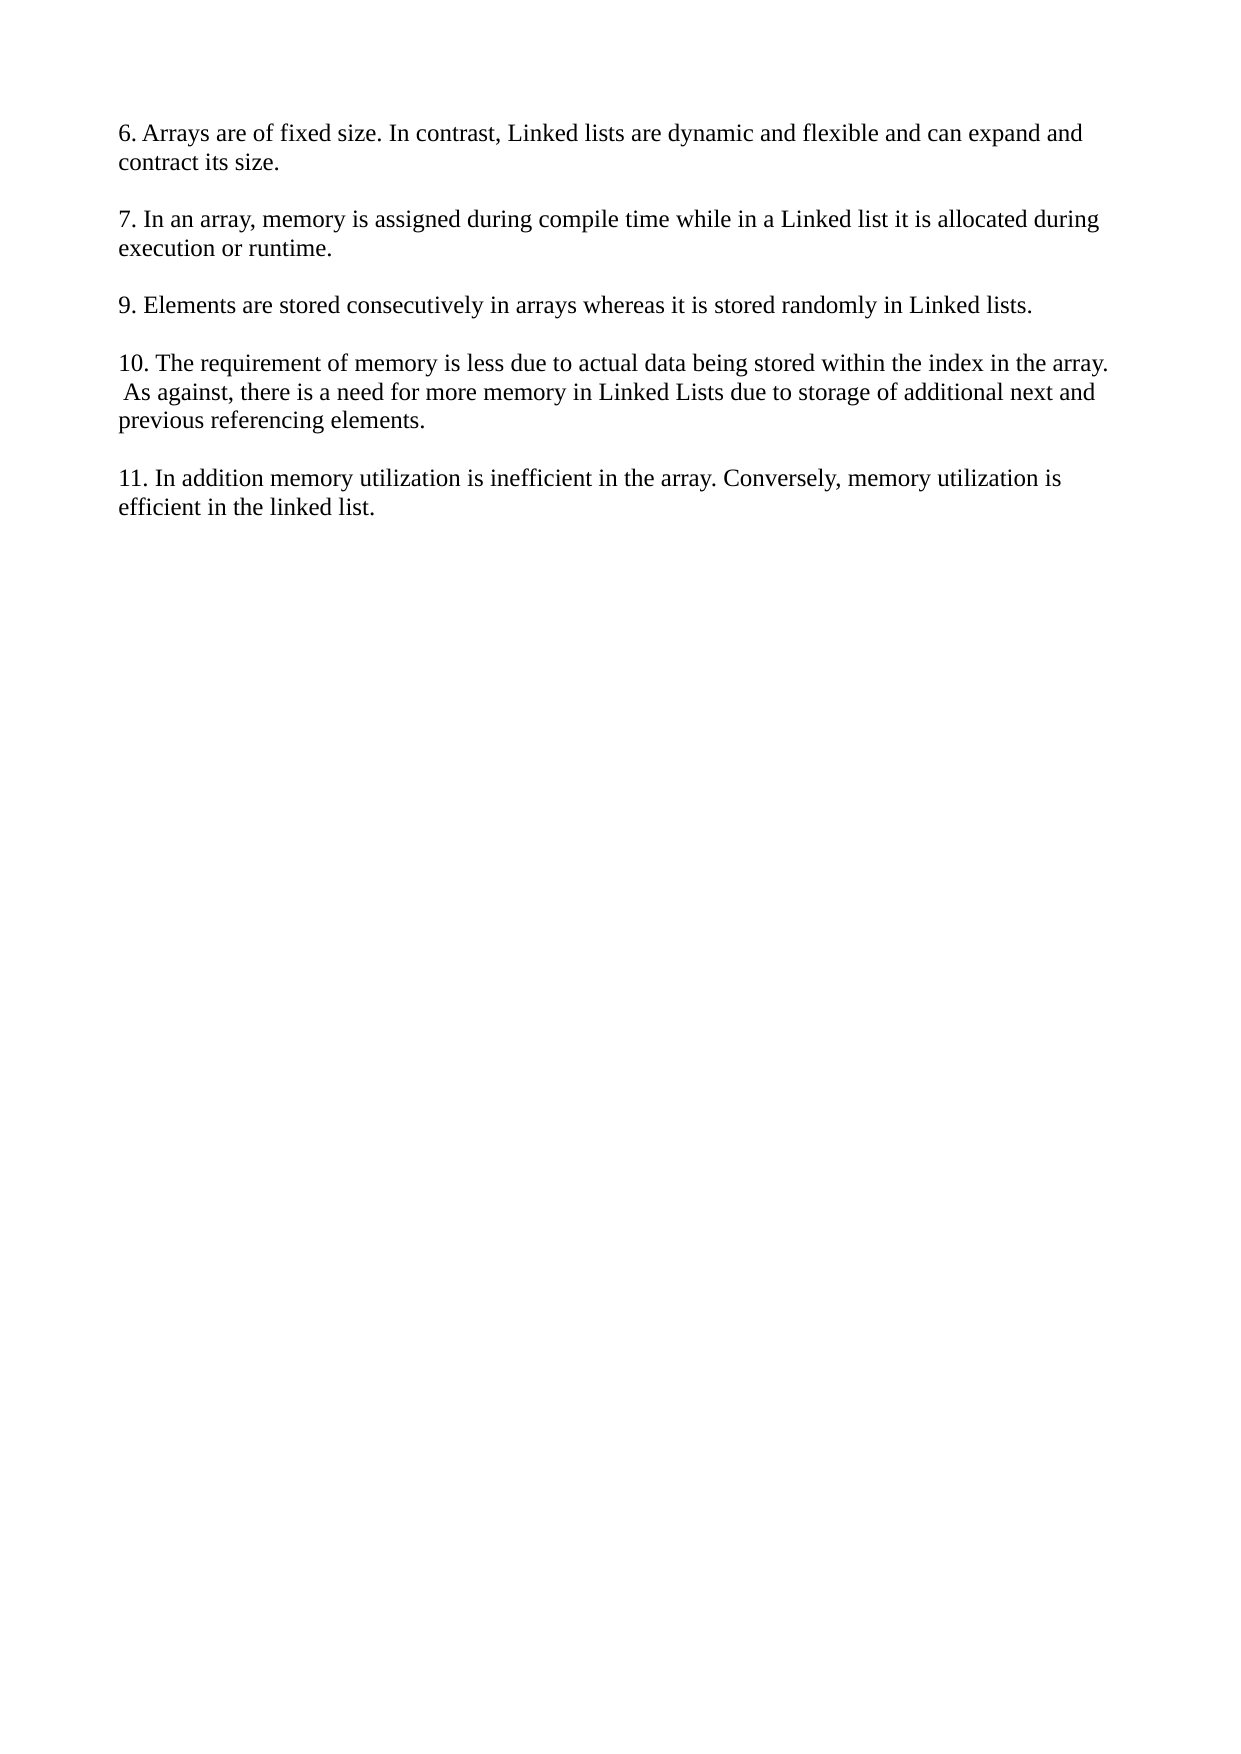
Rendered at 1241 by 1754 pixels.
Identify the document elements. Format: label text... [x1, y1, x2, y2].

text As against, there is a need for more memory in Linked Lists due to storage of additional next and previous referencing elements. [118, 377, 1122, 434]
text 10. The requirement of memory is less due to actual data being stored within the index in the array. [118, 348, 1122, 377]
text 6. Arrays are of fixed size. In contrast, Linked lists are dynamic and flexible and can expand and contract its size. [118, 118, 1122, 176]
text 9. Elements are stored consecutively in arrays whereas it is stored randomly in Linked lists. [118, 291, 1122, 319]
text 7. In an array, memory is assigned during compile time while in a Linked list it is allocated during execution or runtime. [118, 204, 1122, 262]
text 11. In addition memory utilization is inefficient in the array. Conversely, memory utilization is efficient in the linked list. [118, 434, 1122, 521]
